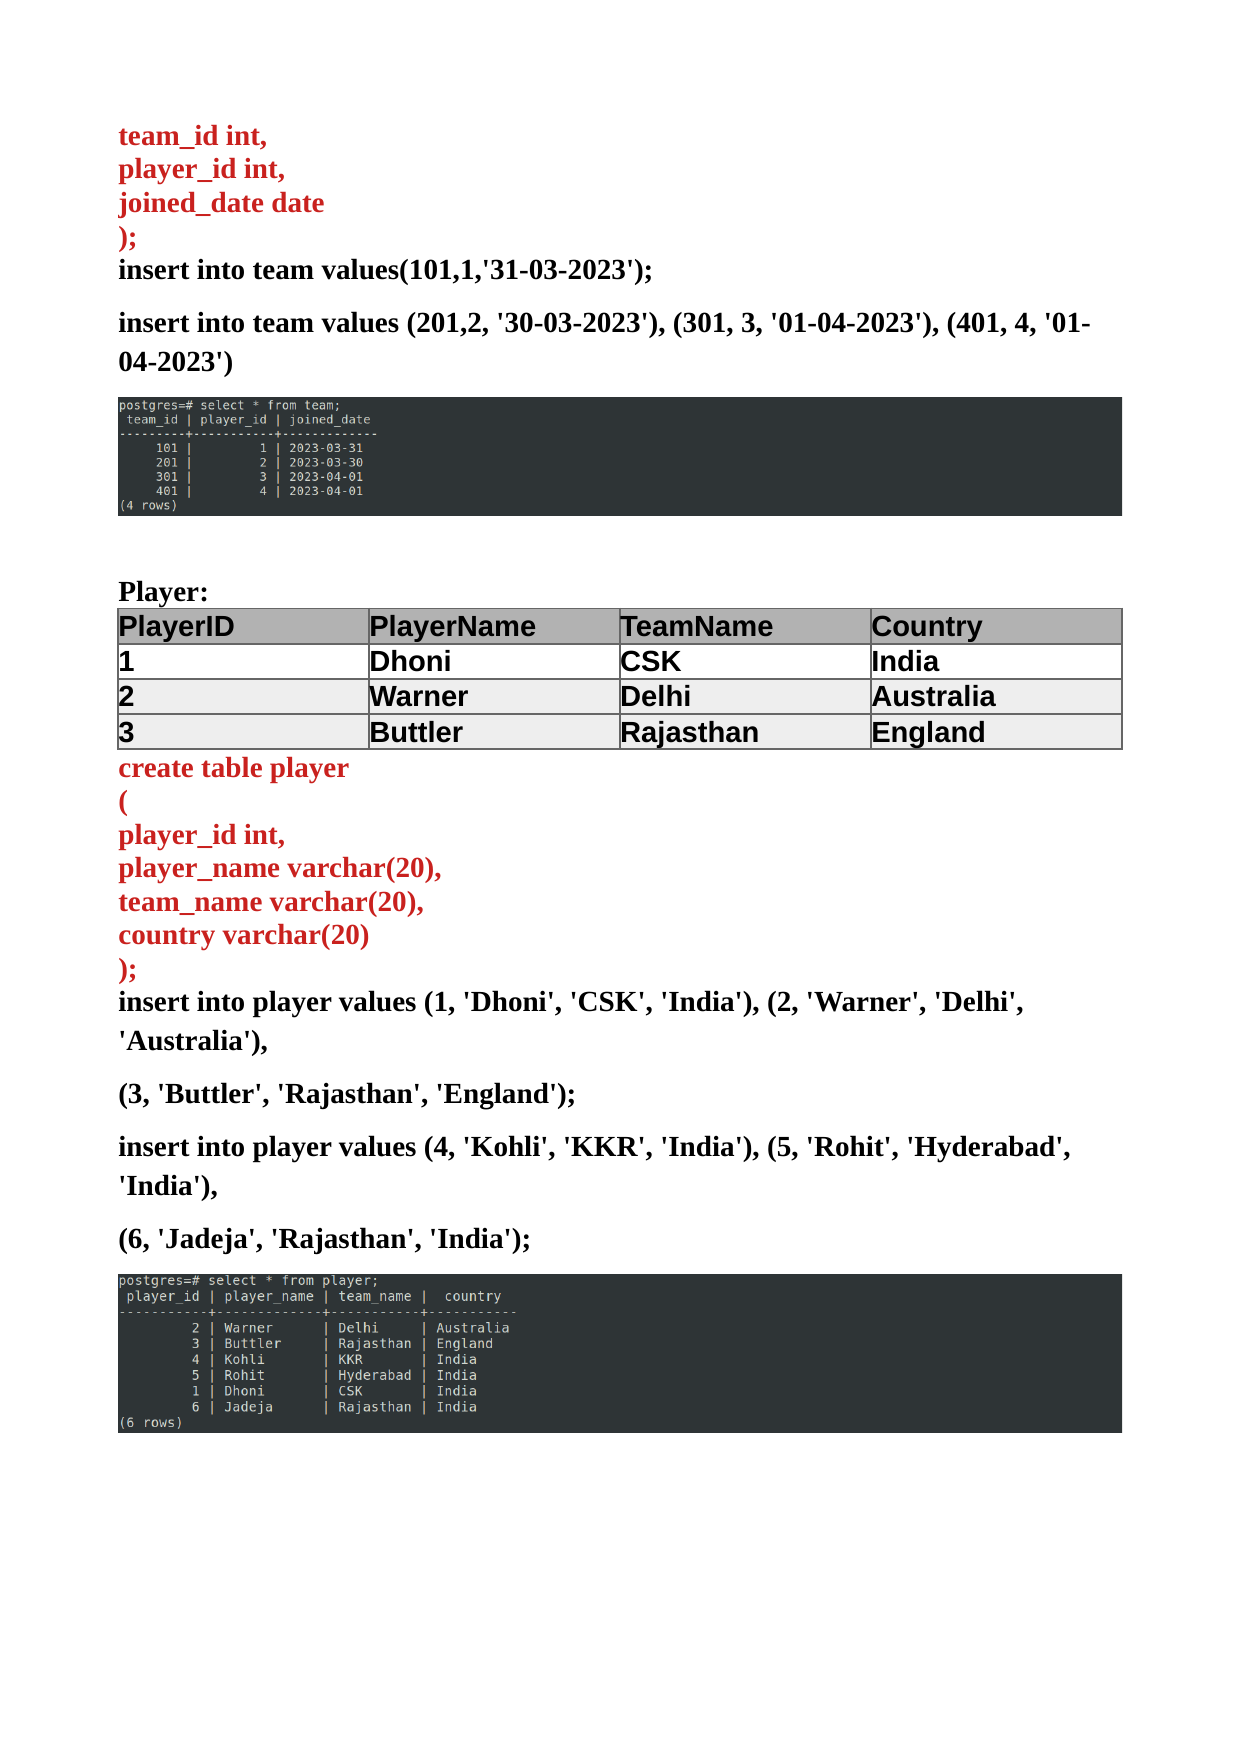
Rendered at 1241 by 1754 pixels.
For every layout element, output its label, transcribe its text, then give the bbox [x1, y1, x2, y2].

text insert into player values (4, 'Kohli', 'KKR', 'India'), (5, 'Rohit', 'Hyderabad', 'India'), [118, 1129, 1122, 1201]
table_cell Rajasthan [621, 715, 870, 748]
text team_name varchar(20), [118, 884, 1122, 917]
table_cell England [872, 715, 1121, 748]
text insert into player values (1, 'Dhoni', 'CSK', 'India'), (2, 'Warner', 'Delhi', 'Australia'), [118, 984, 1122, 1057]
table_header TeamName [621, 609, 870, 643]
table_header PlayerName [370, 609, 619, 643]
table_cell Dhoni [370, 645, 619, 678]
text country varchar(20) [118, 917, 1122, 951]
text team_id int, [118, 118, 1122, 152]
text Player: [118, 574, 1122, 608]
text (3, 'Buttler', 'Rajasthan', 'England'); [118, 1076, 1122, 1110]
text ); [118, 951, 1122, 984]
text player_id int, [118, 817, 1122, 850]
picture [118, 397, 1123, 516]
table_cell CSK [621, 645, 870, 678]
table_cell Delhi [621, 680, 870, 713]
text ); [118, 219, 1122, 252]
text ( [118, 783, 1122, 817]
table_cell 2 [119, 680, 368, 713]
text player_name varchar(20), [118, 850, 1122, 884]
text create table player [118, 750, 1122, 783]
text insert into team values (201,2, '30-03-2023'), (301, 3, '01-04-2023'), (401, 4, '01-04-2023') [118, 305, 1122, 377]
table_cell India [872, 645, 1121, 678]
table_header PlayerID [119, 609, 368, 643]
table_cell 1 [119, 645, 368, 678]
text (6, 'Jadeja', 'Rajasthan', 'India'); [118, 1221, 1122, 1254]
text player_id int, [118, 152, 1122, 185]
table_cell Warner [370, 680, 619, 713]
table_cell Australia [872, 680, 1121, 713]
text insert into team values(101,1,'31-03-2023'); [118, 252, 1122, 286]
table_cell Buttler [370, 715, 619, 748]
text joined_date date [118, 185, 1122, 219]
picture [118, 1274, 1123, 1433]
table_cell 3 [119, 715, 368, 748]
table_header Country [872, 609, 1121, 643]
